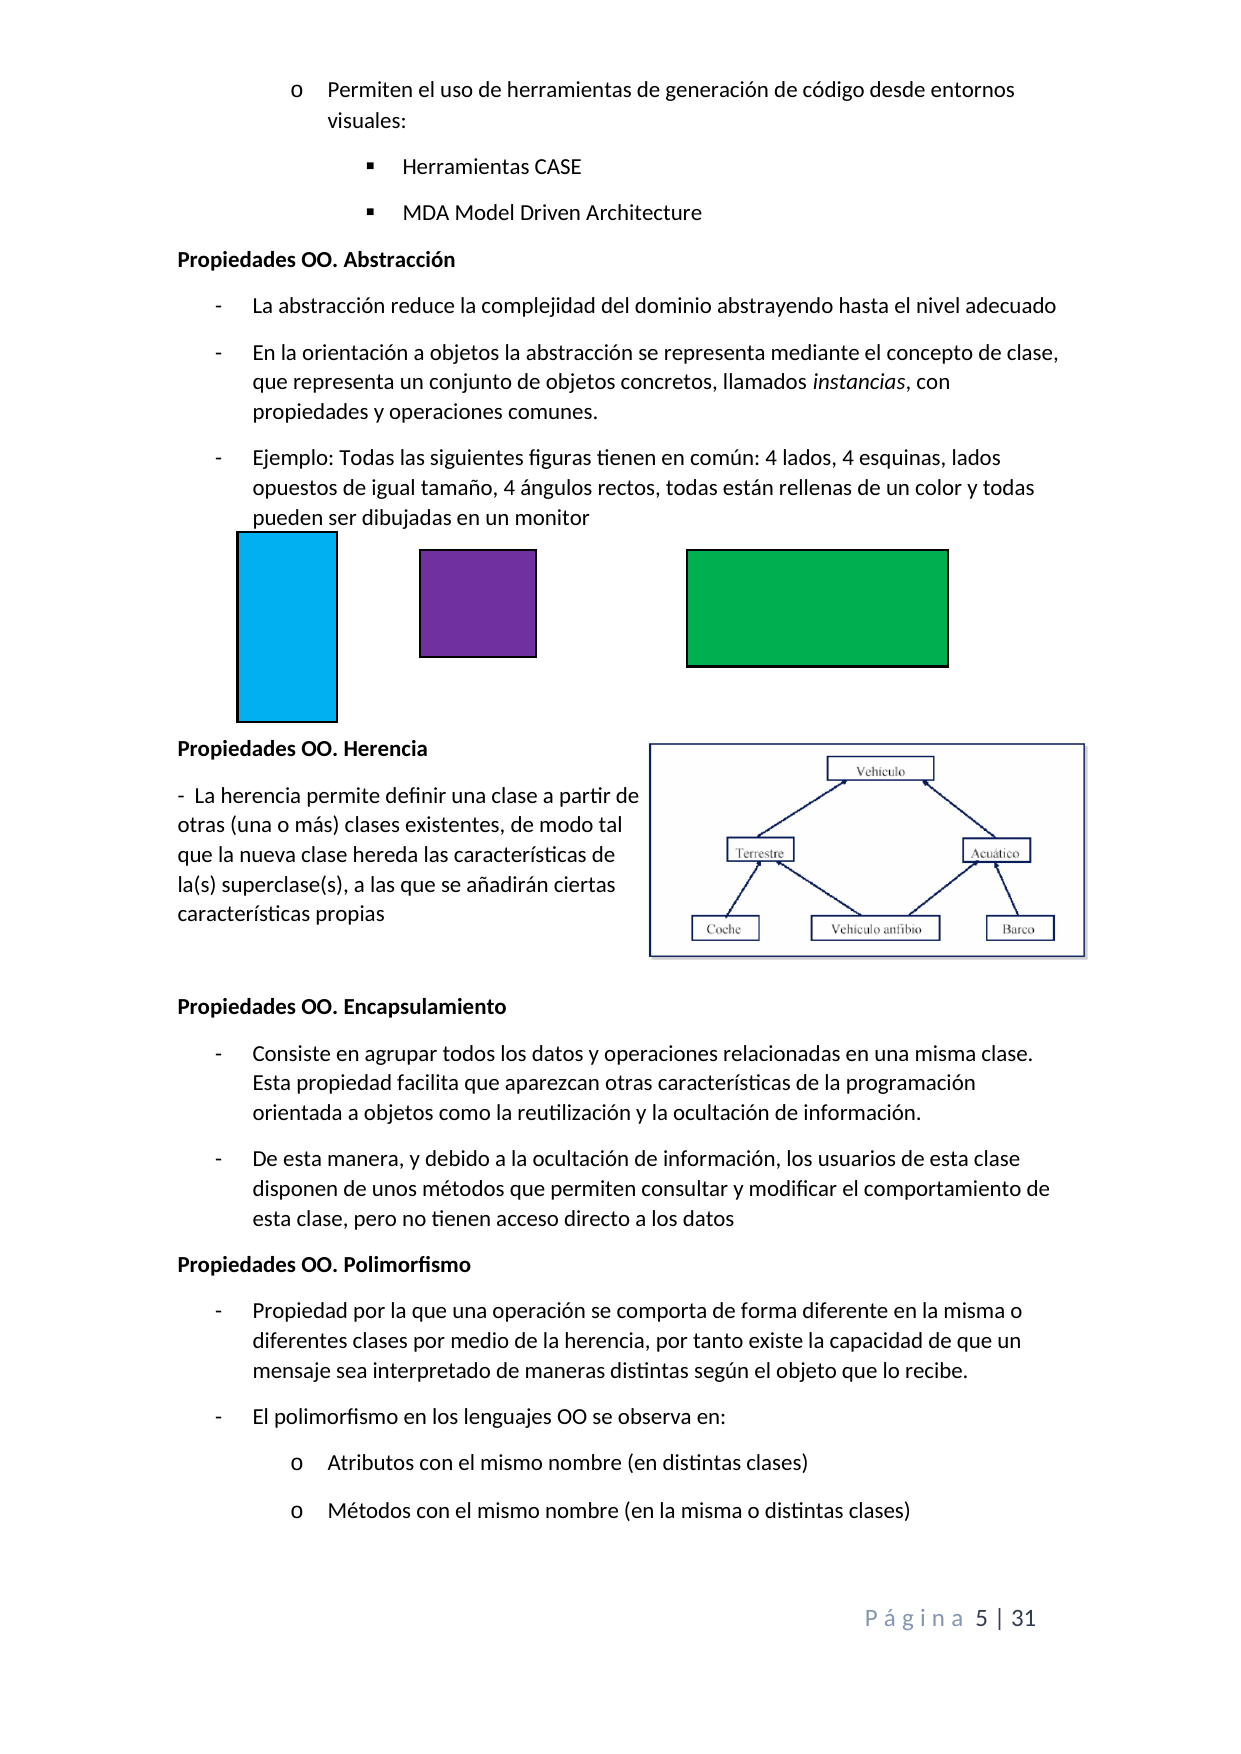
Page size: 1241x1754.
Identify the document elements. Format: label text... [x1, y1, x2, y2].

text - La herencia permite definir una clase a partir de otras (una o más) clases existentes, de modo tal que la nueva clase hereda las características de la(s) superclase(s), a las que se añadirán ciertas características propias [177, 781, 647, 928]
list De esta manera, y debido a la ocultación de información, los usuarios de esta clase disponen de unos métodos que permiten consultar y modificar el comportamiento de esta clase, pero no tienen acceso directo a los datos [215, 1144, 1063, 1232]
list MDA Model Driven Architecture [365, 198, 1063, 227]
list En la orientación a objetos la abstracción se representa mediante el concepto de clase, que representa un conjunto de objetos concretos, llamados instancias, con propiedades y operaciones comunes. [215, 338, 1063, 425]
text Propiedades OO. Herencia [177, 734, 1063, 762]
list Ejemplo: Todas las siguientes figuras tienen en común: 4 lados, 4 esquinas, lados opuestos de igual tamaño, 4 ángulos rectos, todas están rellenas de un color y todas pueden ser dibujadas en un monitor [215, 443, 1063, 531]
list Consiste en agrupar todos los datos y operaciones relacionadas en una misma clase. Esta propiedad facilita que aparezcan otras características de la programación orientada a objetos como la reutilización y la ocultación de información. [215, 1039, 1063, 1126]
text Propiedades OO. Polimorfismo [177, 1250, 1063, 1278]
text Propiedades OO. Abstracción [177, 245, 1063, 273]
list Herramientas CASE [365, 152, 1063, 180]
list Propiedad por la que una operación se comporta de forma diferente en la misma o diferentes clases por medio de la herencia, por tanto existe la capacidad de que un mensaje sea interpretado de maneras distintas según el objeto que lo recibe. [215, 1296, 1063, 1384]
list Permiten el uso de herramientas de generación de código desde entornos visuales: [290, 75, 1063, 134]
text Propiedades OO. Encapsulamiento [177, 992, 1063, 1020]
list El polimorfismo en los lenguajes OO se observa en: [215, 1402, 1063, 1430]
list La abstracción reduce la complejidad del dominio abstrayendo hasta el nivel adecuado [215, 291, 1063, 319]
list Atributos con el mismo nombre (en distintas clases) [290, 1448, 1063, 1478]
list Métodos con el mismo nombre (en la misma o distintas clases) [290, 1496, 1063, 1525]
